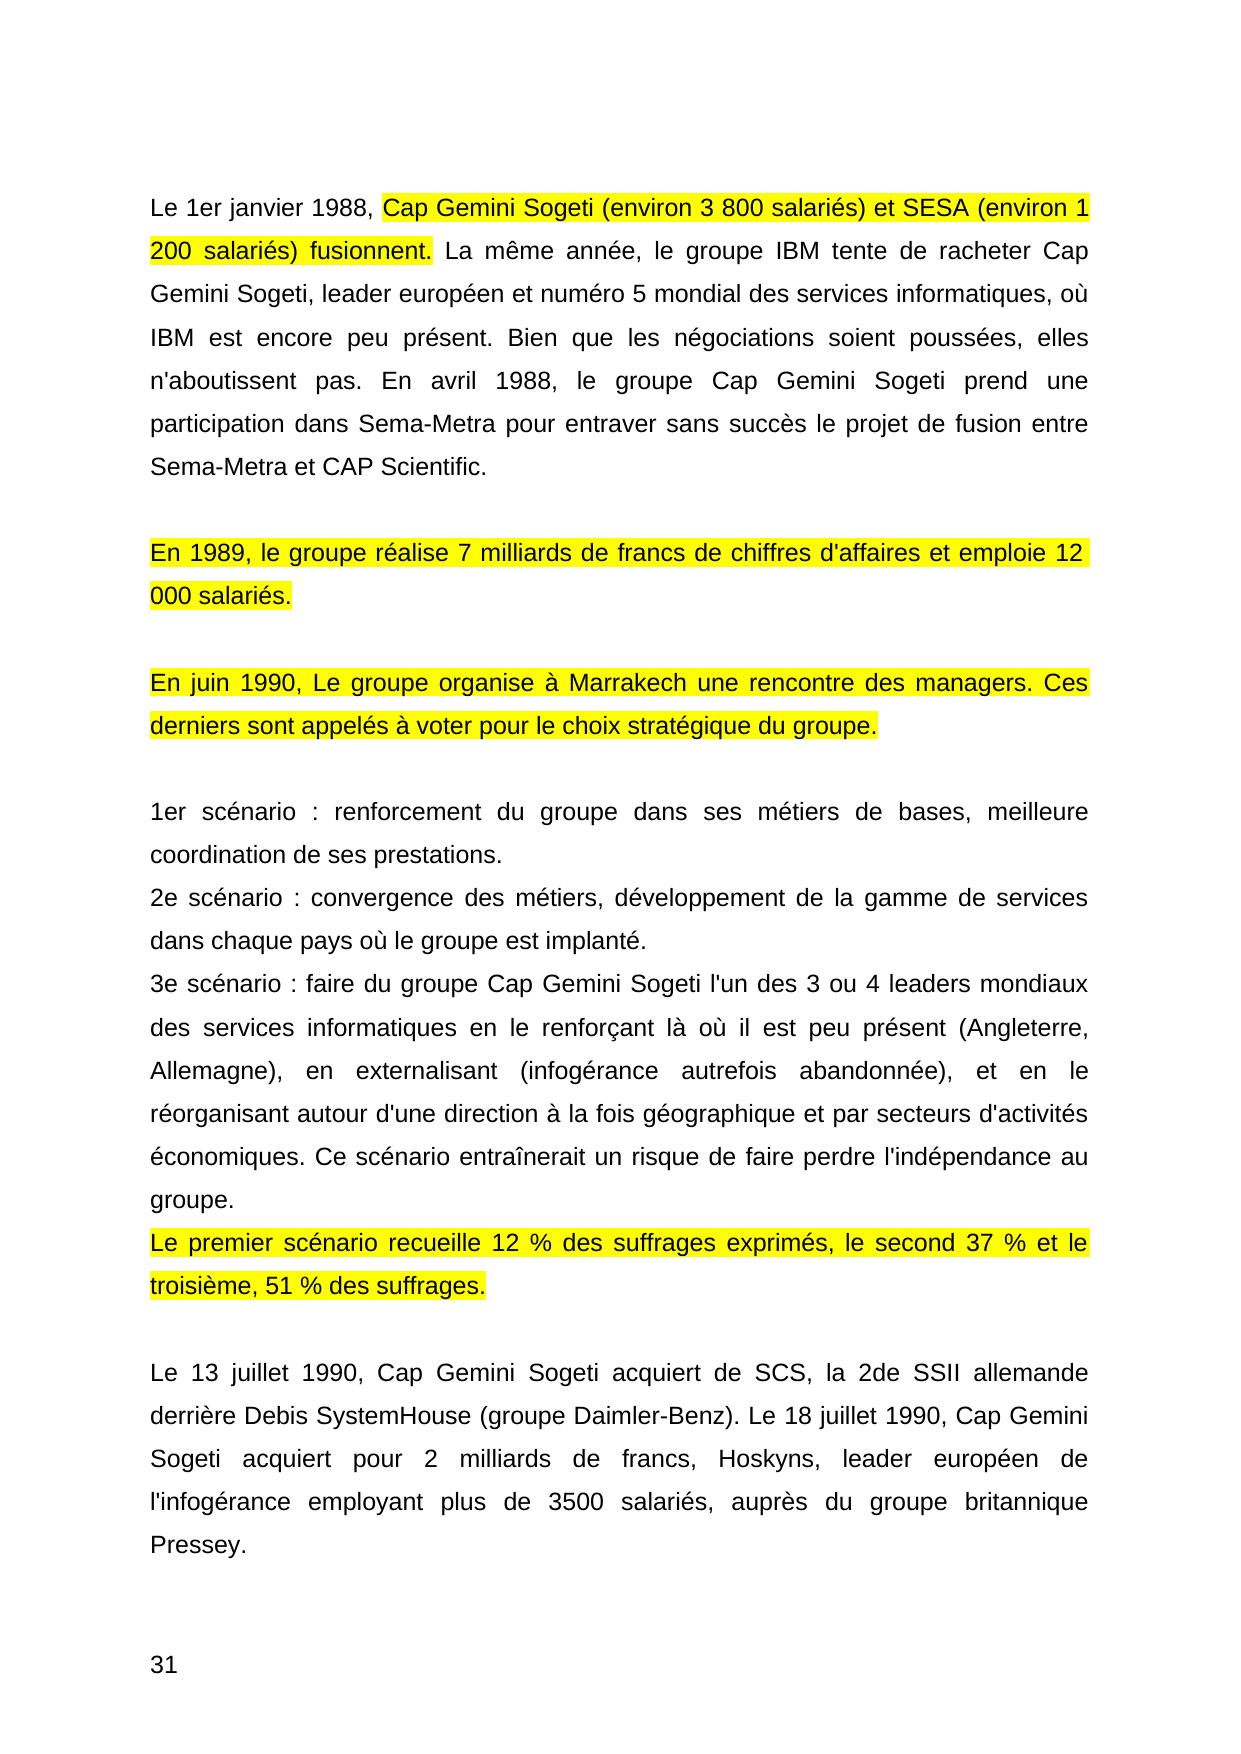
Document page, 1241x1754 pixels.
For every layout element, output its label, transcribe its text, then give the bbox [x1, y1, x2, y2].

text 1er scénario : renforcement du groupe dans ses métiers de bases, meilleure coordination de ses prestations. [150, 797, 1090, 869]
text Le 1er janvier 1988, Cap Gemini Sogeti (environ 3 800 salariés) et SESA (environ 1 200 salariés) fusionnent. La même année, le groupe IBM tente de racheter Cap Gemini Sogeti, leader européen et numéro 5 mondial des services informatiques, où IBM est encore peu présent. Bien que les négociations soient poussées, elles n'aboutissent pas. En avril 1988, le groupe Cap Gemini Sogeti prend une participation dans Sema-Metra pour entraver sans succès le projet de fusion entre Sema-Metra et CAP Scientific. [150, 193, 1090, 481]
text Le premier scénario recueille 12 % des suffrages exprimés, le second 37 % et le troisième, 51 % des suffrages. [150, 1228, 1090, 1300]
text Le 13 juillet 1990, Cap Gemini Sogeti acquiert de SCS, la 2de SSII allemande derrière Debis SystemHouse (groupe Daimler-Benz). Le 18 juillet 1990, Cap Gemini Sogeti acquiert pour 2 milliards de francs, Hoskyns, leader européen de l'infogérance employant plus de 3500 salariés, auprès du groupe britannique Pressey. [150, 1357, 1090, 1559]
text 3e scénario : faire du groupe Cap Gemini Sogeti l'un des 3 ou 4 leaders mondiaux des services informatiques en le renforçant là où il est peu présent (Angleterre, Allemagne), en externalisant (infogérance autrefois abandonnée), et en le réorganisant autour d'une direction à la fois géographique et par secteurs d'activités économiques. Ce scénario entraînerait un risque de faire perdre l'indépendance au groupe. [150, 969, 1090, 1214]
text En 1989, le groupe réalise 7 milliards de francs de chiffres d'affaires et emploie 12 000 salariés. [150, 538, 1090, 610]
text 2e scénario : convergence des métiers, développement de la gamme de services dans chaque pays où le groupe est implanté. [150, 883, 1090, 955]
text En juin 1990, Le groupe organise à Marrakech une rencontre des managers. Ces derniers sont appelés à voter pour le choix stratégique du groupe. [150, 667, 1090, 739]
